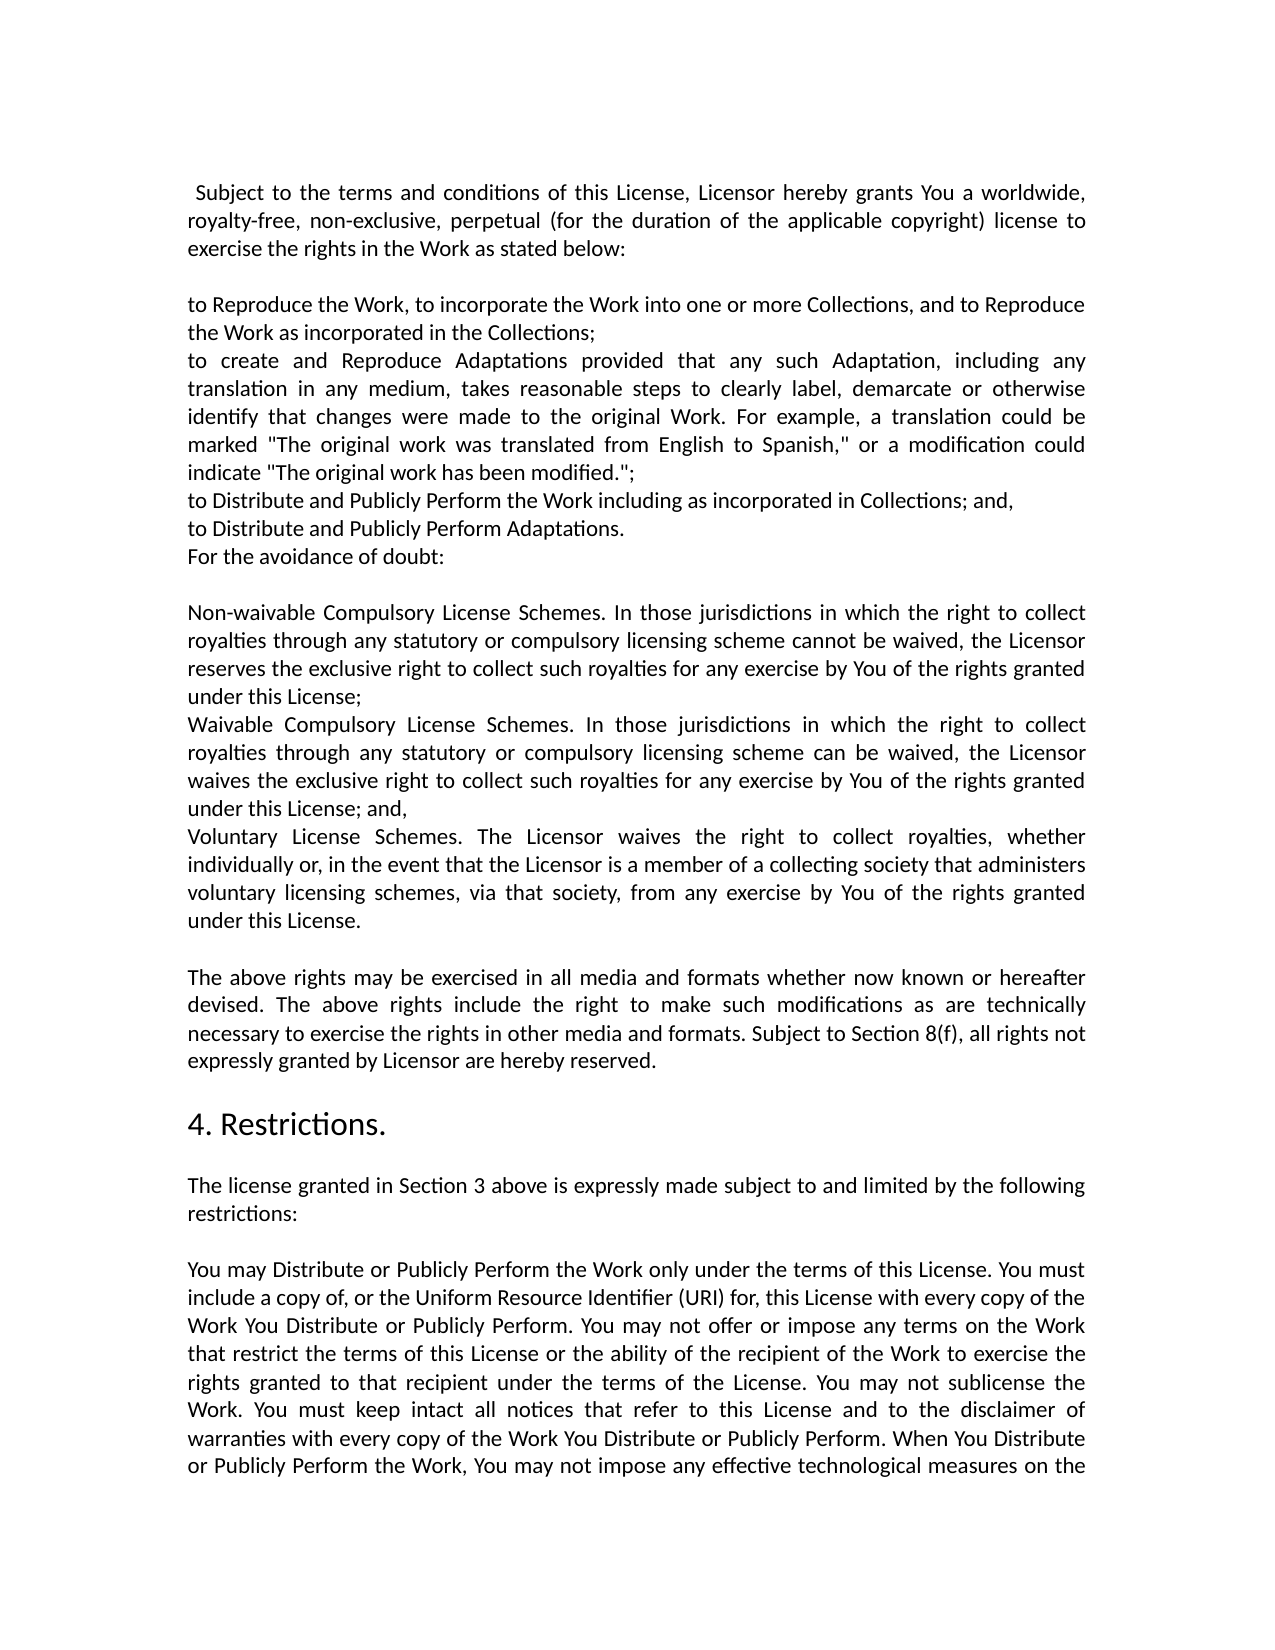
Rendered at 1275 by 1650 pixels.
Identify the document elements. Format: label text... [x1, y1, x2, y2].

text Non-waivable Compulsory License Schemes. In those jurisdictions in which the right to collect royalties through any statutory or compulsory licensing scheme cannot be waived, the Licensor reserves the exclusive right to collect such royalties for any exercise by You of the rights granted under this License; [187, 598, 1087, 710]
text Subject to the terms and conditions of this License, Licensor hereby grants You a worldwide, royalty-free, non-exclusive, perpetual (for the duration of the applicable copyright) license to exercise the rights in the Work as stated below: [187, 178, 1087, 262]
text Waivable Compulsory License Schemes. In those jurisdictions in which the right to collect royalties through any statutory or compulsory licensing scheme can be waived, the Licensor waives the exclusive right to collect such royalties for any exercise by You of the rights granted under this License; and, [187, 710, 1087, 822]
text to Distribute and Publicly Perform Adaptations. [187, 514, 1087, 542]
text 4. Restrictions. [187, 1103, 1087, 1143]
text The above rights may be exercised in all media and formats whether now known or hereafter devised. The above rights include the right to make such modifications as are technically necessary to exercise the rights in other media and formats. Subject to Section 8(f), all rights not expressly granted by Licensor are hereby reserved. [187, 963, 1087, 1075]
text For the avoidance of doubt: [187, 542, 1087, 570]
text to Distribute and Publicly Perform the Work including as incorporated in Collections; and, [187, 486, 1087, 514]
text to Reproduce the Work, to incorporate the Work into one or more Collections, and to Reproduce the Work as incorporated in the Collections; [187, 290, 1087, 346]
text to create and Reproduce Adaptations provided that any such Adaptation, including any translation in any medium, takes reasonable steps to clearly label, demarcate or otherwise identify that changes were made to the original Work. For example, a translation could be marked "The original work was translated from English to Spanish," or a modification could indicate "The original work has been modified."; [187, 346, 1087, 486]
text The license granted in Section 3 above is expressly made subject to and limited by the following restrictions: [187, 1171, 1087, 1227]
text You may Distribute or Publicly Perform the Work only under the terms of this License. You must include a copy of, or the Uniform Resource Identifier (URI) for, this License with every copy of the Work You Distribute or Publicly Perform. You may not offer or impose any terms on the Work that restrict the terms of this License or the ability of the recipient of the Work to exercise the rights granted to that recipient under the terms of the License. You may not sublicense the Work. You must keep intact all notices that refer to this License and to the disclaimer of warranties with every copy of the Work You Distribute or Publicly Perform. When You Distribute or Publicly Perform the Work, You may not impose any effective technological measures on the [187, 1256, 1087, 1480]
text Voluntary License Schemes. The Licensor waives the right to collect royalties, whether individually or, in the event that the Licensor is a member of a collecting society that administers voluntary licensing schemes, via that society, from any exercise by You of the rights granted under this License. [187, 822, 1087, 934]
